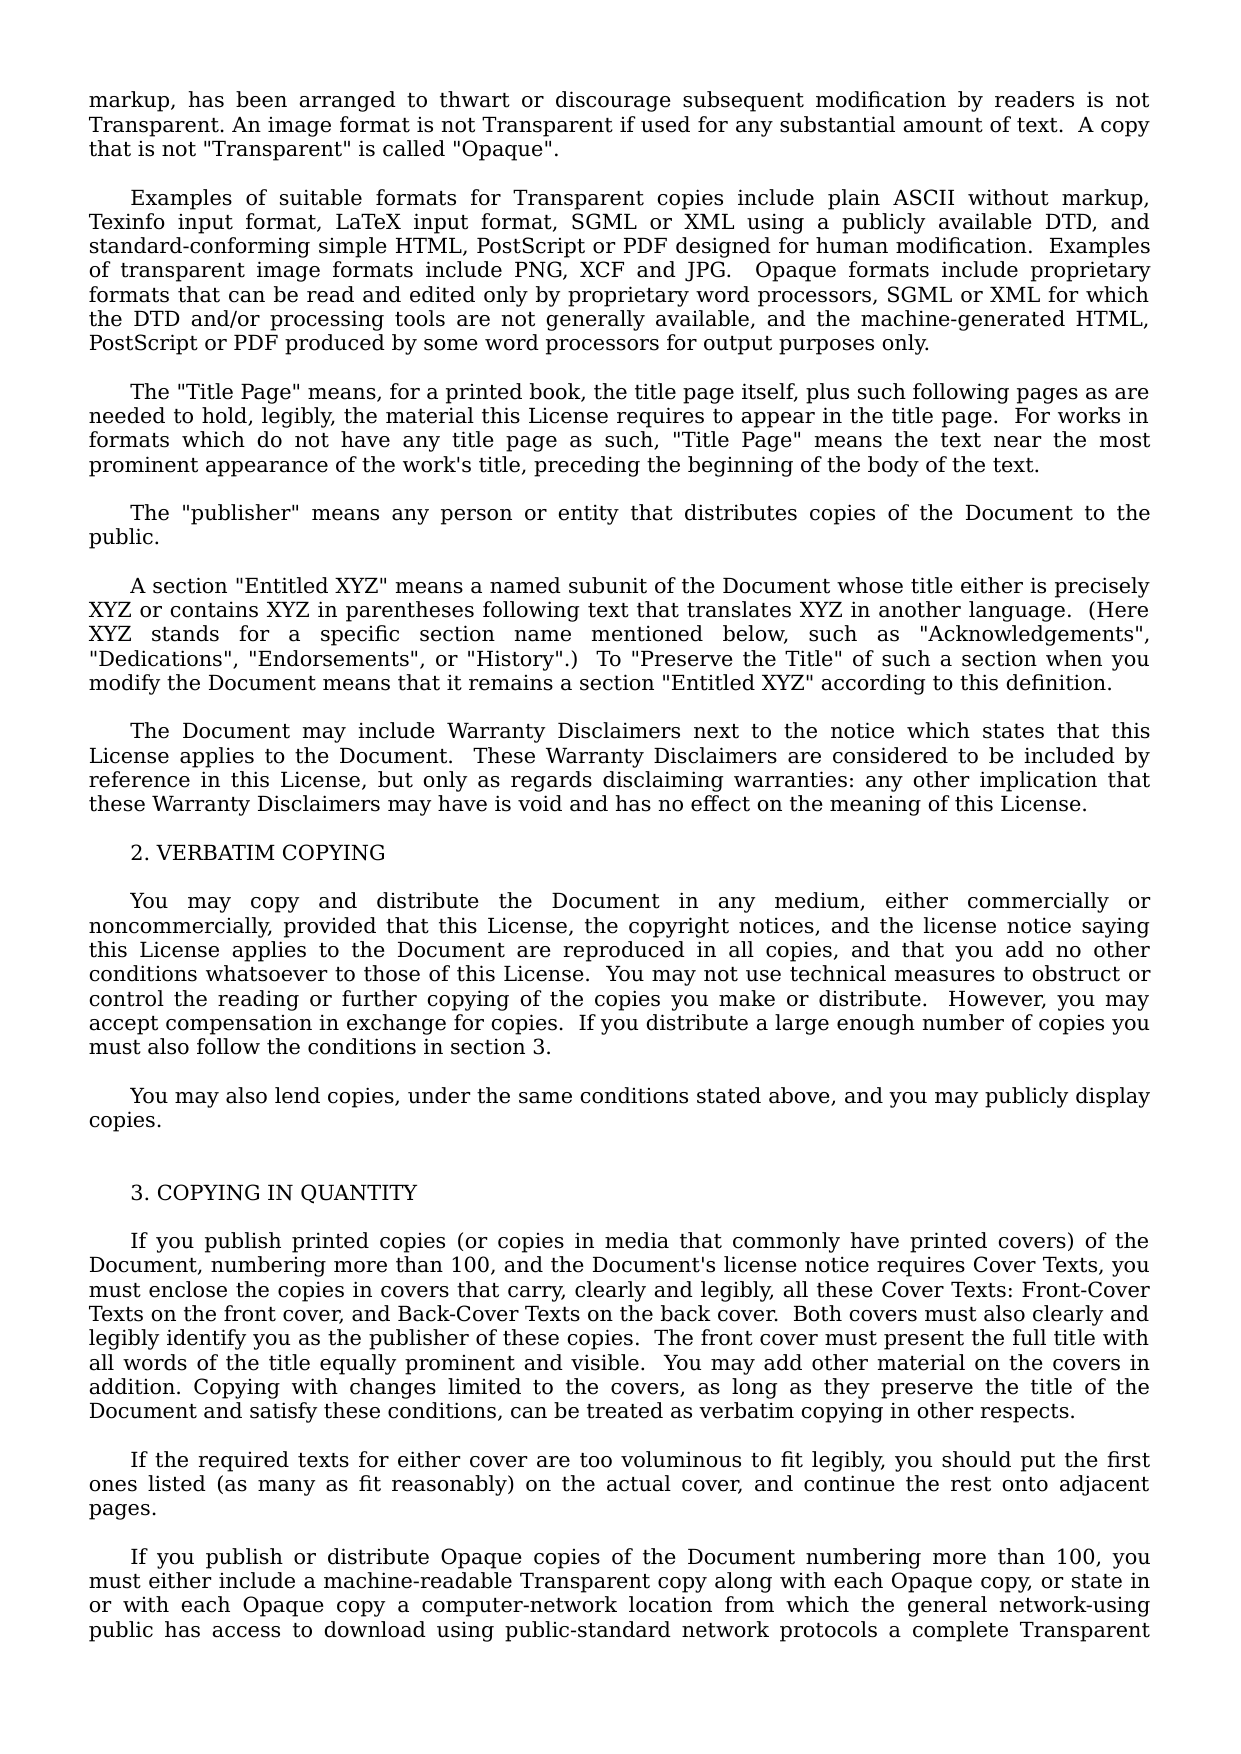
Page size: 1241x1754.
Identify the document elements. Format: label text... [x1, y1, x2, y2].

text If you publish or distribute Opaque copies of the Document numbering more than 100, you must either include a machine-readable Transparent copy along with each Opaque copy, or state in or with each Opaque copy a computer-network location from which the general network-using public has access to download using public-standard network protocols a complete Transparent [88, 1545, 1152, 1642]
text If you publish printed copies (or copies in media that commonly have printed covers) of the Document, numbering more than 100, and the Document's license notice requires Cover Texts, you must enclose the copies in covers that carry, clearly and legibly, all these Cover Texts: Front-Cover Texts on the front cover, and Back-Cover Texts on the back cover. Both covers must also clearly and legibly identify you as the publisher of these copies. The front cover must present the full title with all words of the title equally prominent and visible. You may add other material on the covers in addition. Copying with changes limited to the covers, as long as they preserve the title of the Document and satisfy these conditions, can be treated as verbatim copying in other respects. [88, 1229, 1152, 1423]
text 2. VERBATIM COPYING [88, 841, 1152, 865]
text If the required texts for either cover are too voluminous to fit legibly, you should put the first ones listed (as many as fit reasonably) on the actual cover, and continue the rest onto adjacent pages. [88, 1448, 1152, 1521]
text You may copy and distribute the Document in any medium, either commercially or noncommercially, provided that this License, the copyright notices, and the license notice saying this License applies to the Document are reproduced in all copies, and that you add no other conditions whatsoever to those of this License. You may not use technical measures to obstruct or control the reading or further copying of the copies you make or distribute. However, you may accept compensation in exchange for copies. If you distribute a large enough number of copies you must also follow the conditions in section 3. [88, 889, 1152, 1059]
text A section "Entitled XYZ" means a named subunit of the Document whose title either is precisely XYZ or contains XYZ in parentheses following text that translates XYZ in another language. (Here XYZ stands for a specific section name mentioned below, such as "Acknowledgements", "Dedications", "Endorsements", or "History".) To "Preserve the Title" of such a section when you modify the Document means that it remains a section "Entitled XYZ" according to this definition. [88, 574, 1152, 695]
text The "publisher" means any person or entity that distributes copies of the Document to the public. [88, 501, 1152, 550]
text markup, has been arranged to thwart or discourage subsequent modification by readers is not Transparent. An image format is not Transparent if used for any substantial amount of text. A copy that is not "Transparent" is called "Opaque". [88, 88, 1152, 161]
text The Document may include Warranty Disclaimers next to the notice which states that this License applies to the Document. These Warranty Disclaimers are considered to be included by reference in this License, but only as regards disclaiming warranties: any other implication that these Warranty Disclaimers may have is void and has no effect on the meaning of this License. [88, 719, 1152, 817]
text The "Title Page" means, for a printed book, the title page itself, plus such following pages as are needed to hold, legibly, the material this License requires to appear in the title page. For works in formats which do not have any title page as such, "Title Page" means the text near the most prominent appearance of the work's title, preceding the beginning of the body of the text. [88, 380, 1152, 477]
text 3. COPYING IN QUANTITY [88, 1181, 1152, 1205]
text You may also lend copies, under the same conditions stated above, and you may publicly display copies. [88, 1084, 1152, 1132]
text Examples of suitable formats for Transparent copies include plain ASCII without markup, Texinfo input format, LaTeX input format, SGML or XML using a publicly available DTD, and standard-conforming simple HTML, PostScript or PDF designed for human modification. Examples of transparent image formats include PNG, XCF and JPG. Opaque formats include proprietary formats that can be read and edited only by proprietary word processors, SGML or XML for which the DTD and/or processing tools are not generally available, and the machine-generated HTML, PostScript or PDF produced by some word processors for output purposes only. [88, 186, 1152, 356]
